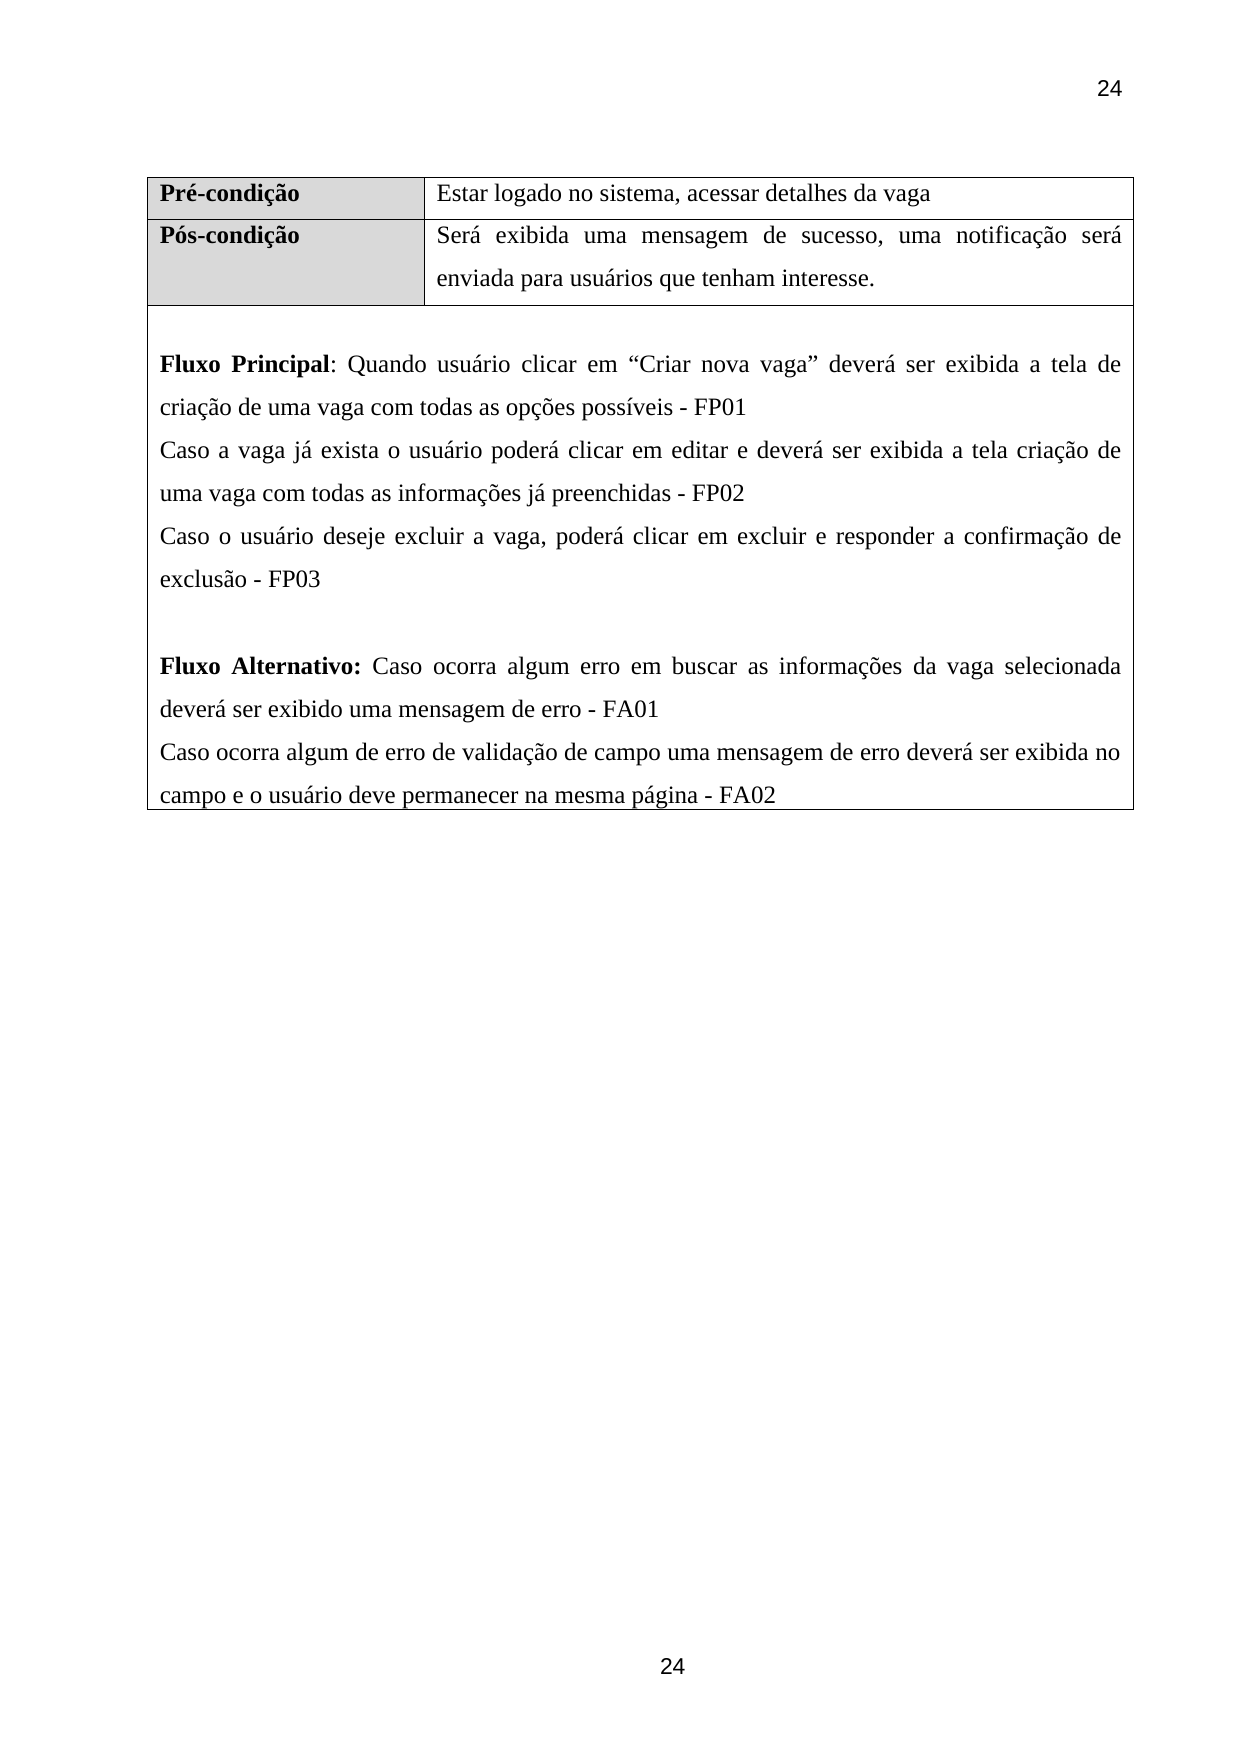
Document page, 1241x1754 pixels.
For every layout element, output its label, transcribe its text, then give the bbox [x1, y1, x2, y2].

table_cell Pós-condição [148, 220, 424, 305]
table_cell Fluxo Principal: Quando usuário clicar em “Criar nova vaga” deverá ser exibida a tela de criação de uma vaga com todas as opções possíveis - FP01 Caso a vaga já exista o usuário poderá clicar em editar e deverá ser exibida a tela criação de uma vaga com todas as informações já preenchidas - FP02 Caso o usuário deseje excluir a vaga, poderá clicar em excluir e responder a confirmação de exclusão - FP03 Fluxo Alternativo: Caso ocorra algum erro em buscar as informações da vaga selecionada deverá ser exibido uma mensagem de erro - FA01 Caso ocorra algum de erro de validação de campo uma mensagem de erro deverá ser exibida no campo e o usuário deve permanecer na mesma página - FA02 [148, 306, 1133, 809]
table_cell Pré-condição [148, 178, 424, 219]
table_cell Será exibida uma mensagem de sucesso, uma notificação será enviada para usuários que tenham interesse. [425, 220, 1133, 305]
table_cell Estar logado no sistema, acessar detalhes da vaga [425, 178, 1133, 219]
